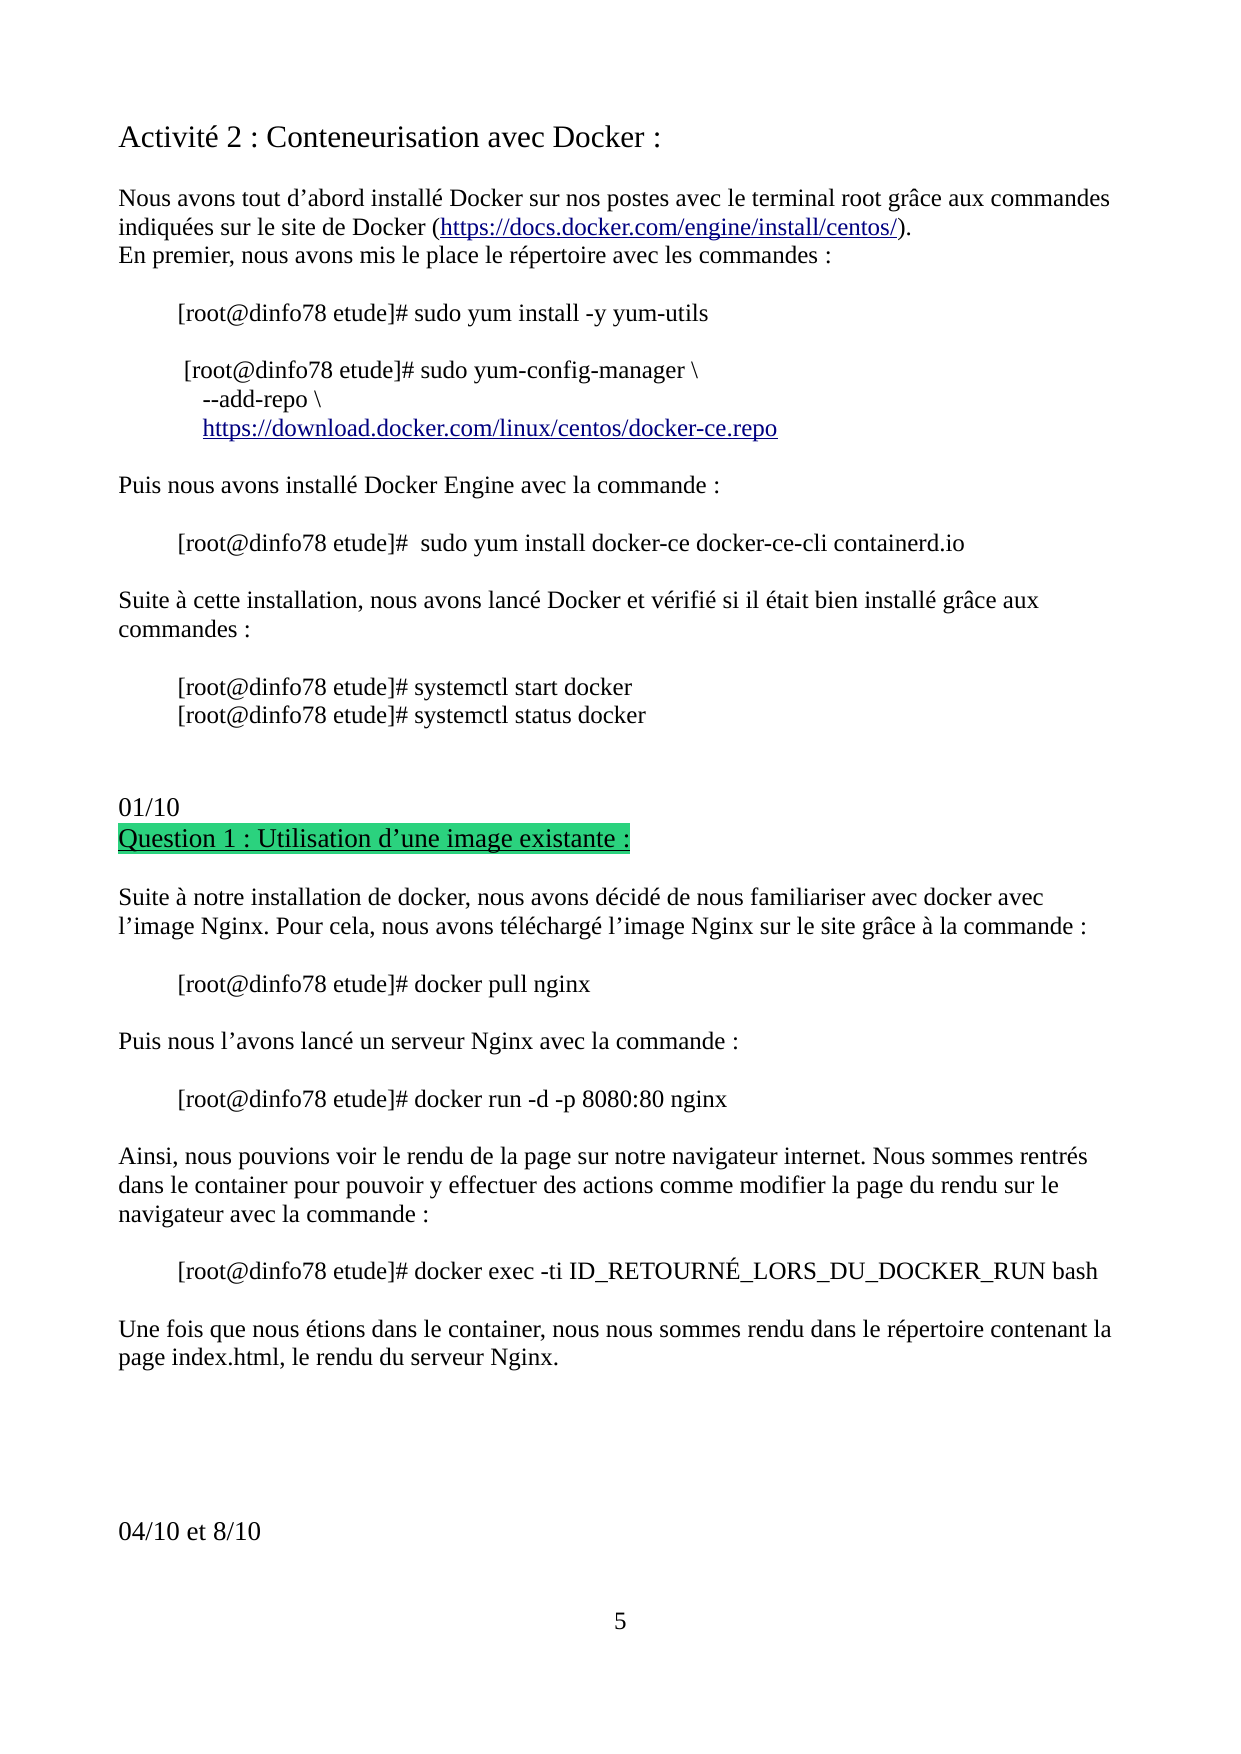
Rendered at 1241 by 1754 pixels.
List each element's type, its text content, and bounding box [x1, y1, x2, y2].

text [root@dinfo78 etude]# systemctl status docker [177, 700, 1122, 729]
text https://download.docker.com/linux/centos/docker-ce.repo [177, 413, 1122, 442]
text Puis nous l’avons lancé un serveur Nginx avec la commande : [118, 1026, 1122, 1055]
text [root@dinfo78 etude]# sudo yum-config-manager \ [177, 355, 1122, 384]
text Nous avons tout d’abord installé Docker sur nos postes avec le terminal root grâce aux commandes indiquées sur le site de Docker (https://docs.docker.com/engine/install/centos/). [118, 183, 1122, 240]
text Question 1 : Utilisation d’une image existante : [118, 822, 1122, 854]
text 01/10 [118, 791, 1122, 822]
text --add-repo \ [177, 384, 1122, 413]
text Suite à cette installation, nous avons lancé Docker et vérifié si il était bien installé grâce aux commandes : [118, 585, 1122, 643]
text En premier, nous avons mis le place le répertoire avec les commandes : [118, 240, 1122, 269]
text [root@dinfo78 etude]# sudo yum install -y yum-utils [177, 298, 1122, 327]
text Une fois que nous étions dans le container, nous nous sommes rendu dans le répertoire contenant la page index.html, le rendu du serveur Nginx. [118, 1314, 1122, 1371]
text Puis nous avons installé Docker Engine avec la commande : [118, 470, 1122, 499]
text 04/10 et 8/10 [118, 1515, 1122, 1546]
text [root@dinfo78 etude]# docker pull nginx [177, 969, 1122, 997]
text Ainsi, nous pouvions voir le rendu de la page sur notre navigateur internet. Nous sommes rentrés dans le container pour pouvoir y effectuer des actions comme modifier la page du rendu sur le navigateur avec la commande : [118, 1141, 1122, 1227]
text Activité 2 : Conteneurisation avec Docker : [118, 118, 1122, 154]
text [root@dinfo78 etude]# docker exec -ti ID_RETOURNÉ_LORS_DU_DOCKER_RUN bash [177, 1256, 1122, 1285]
text [root@dinfo78 etude]# systemctl start docker [177, 672, 1122, 700]
text Suite à notre installation de docker, nous avons décidé de nous familiariser avec docker avec l’image Nginx. Pour cela, nous avons téléchargé l’image Nginx sur le site grâce à la commande : [118, 882, 1122, 940]
text [root@dinfo78 etude]# sudo yum install docker-ce docker-ce-cli containerd.io [177, 528, 1122, 557]
text [root@dinfo78 etude]# docker run -d -p 8080:80 nginx [177, 1084, 1122, 1112]
